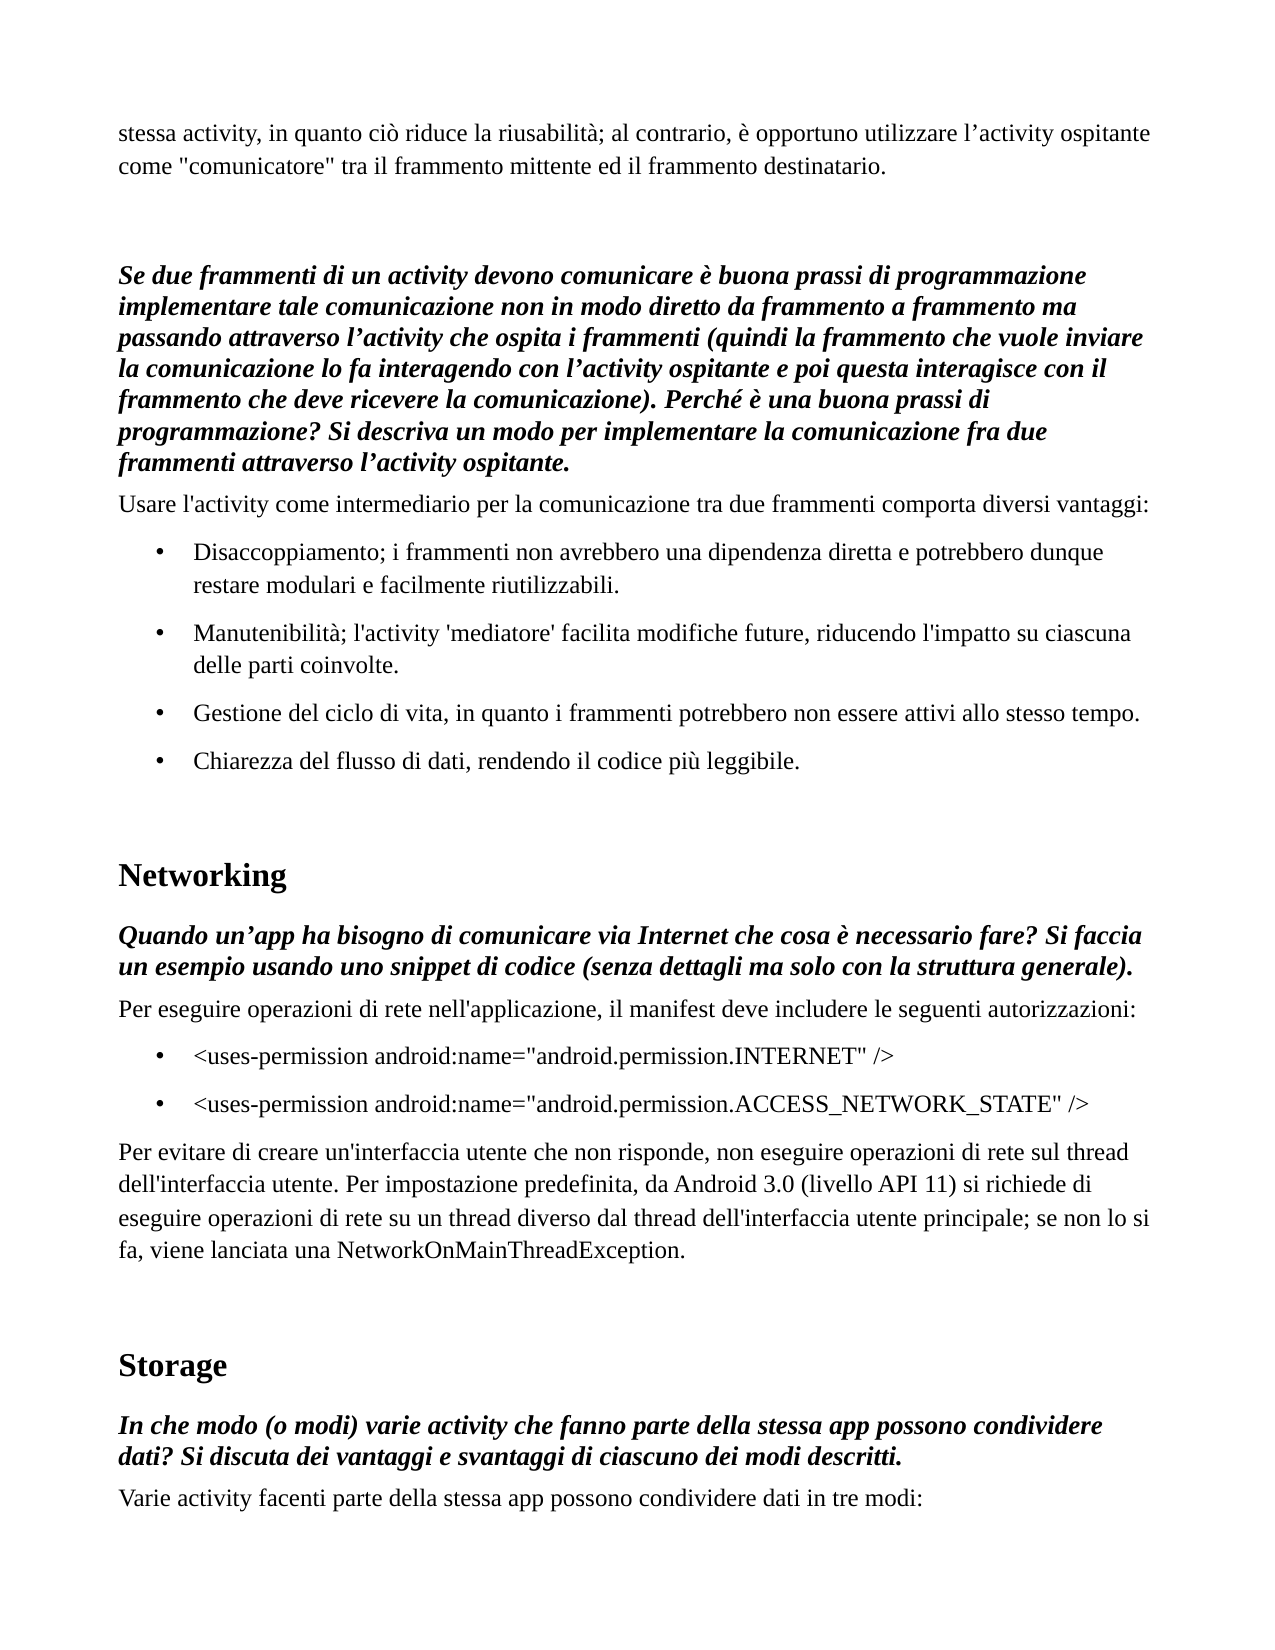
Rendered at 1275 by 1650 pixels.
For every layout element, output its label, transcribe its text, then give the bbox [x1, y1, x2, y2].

text Usare l'activity come intermediario per la comunicazione tra due frammenti comporta diversi vantaggi: [118, 489, 1157, 518]
subtitle In che modo (o modi) varie activity che fanno parte della stessa app possono condividere dati? Si discuta dei vantaggi e svantaggi di ciascuno dei modi descritti. [118, 1409, 1157, 1471]
list Manutenibilità; l'activity 'mediatore' facilita modifiche future, riducendo l'impatto su ciascuna delle parti coinvolte. [156, 618, 1157, 679]
subtitle Quando un’app ha bisogno di comunicare via Internet che cosa è necessario fare? Si faccia un esempio usando uno snippet di codice (senza dettagli ma solo con la struttura generale). [118, 919, 1157, 981]
list Disaccoppiamento; i frammenti non avrebbero una dipendenza diretta e potrebbero dunque restare modulari e facilmente riutilizzabili. [156, 537, 1157, 599]
list Chiarezza del flusso di dati, rendendo il codice più leggibile. [156, 746, 1157, 774]
list <uses-permission android:name="android.permission.INTERNET" /> [156, 1041, 1157, 1070]
subtitle Storage [118, 1345, 1157, 1384]
subtitle Se due frammenti di un activity devono comunicare è buona prassi di programmazione implementare tale comunicazione non in modo diretto da frammento a frammento ma passando attraverso l’activity che ospita i frammenti (quindi la frammento che vuole inviare la comunicazione lo fa interagendo con l’activity ospitante e poi questa interagisce con il frammento che deve ricevere la comunicazione). Perché è una buona prassi di programmazione? Si descriva un modo per implementare la comunicazione fra due frammenti attraverso l’activity ospitante. [118, 259, 1157, 477]
text Varie activity facenti parte della stessa app possono condividere dati in tre modi: [118, 1483, 1157, 1512]
text Per evitare di creare un'interfaccia utente che non risponde, non eseguire operazioni di rete sul thread dell'interfaccia utente. Per impostazione predefinita, da Android 3.0 (livello API 11) si richiede di eseguire operazioni di rete su un thread diverso dal thread dell'interfaccia utente principale; se non lo si fa, viene lanciata una NetworkOnMainThreadException. [118, 1137, 1157, 1264]
list Gestione del ciclo di vita, in quanto i frammenti potrebbero non essere attivi allo stesso tempo. [156, 698, 1157, 727]
text Per eseguire operazioni di rete nell'applicazione, il manifest deve includere le seguenti autorizzazioni: [118, 994, 1157, 1022]
text stessa activity, in quanto ciò riduce la riusabilità; al contrario, è opportuno utilizzare l’activity ospitante come "comunicatore" tra il frammento mittente ed il frammento destinatario. [118, 118, 1157, 180]
list <uses-permission android:name="android.permission.ACCESS_NETWORK_STATE" /> [156, 1089, 1157, 1118]
subtitle Networking [118, 856, 1157, 894]
